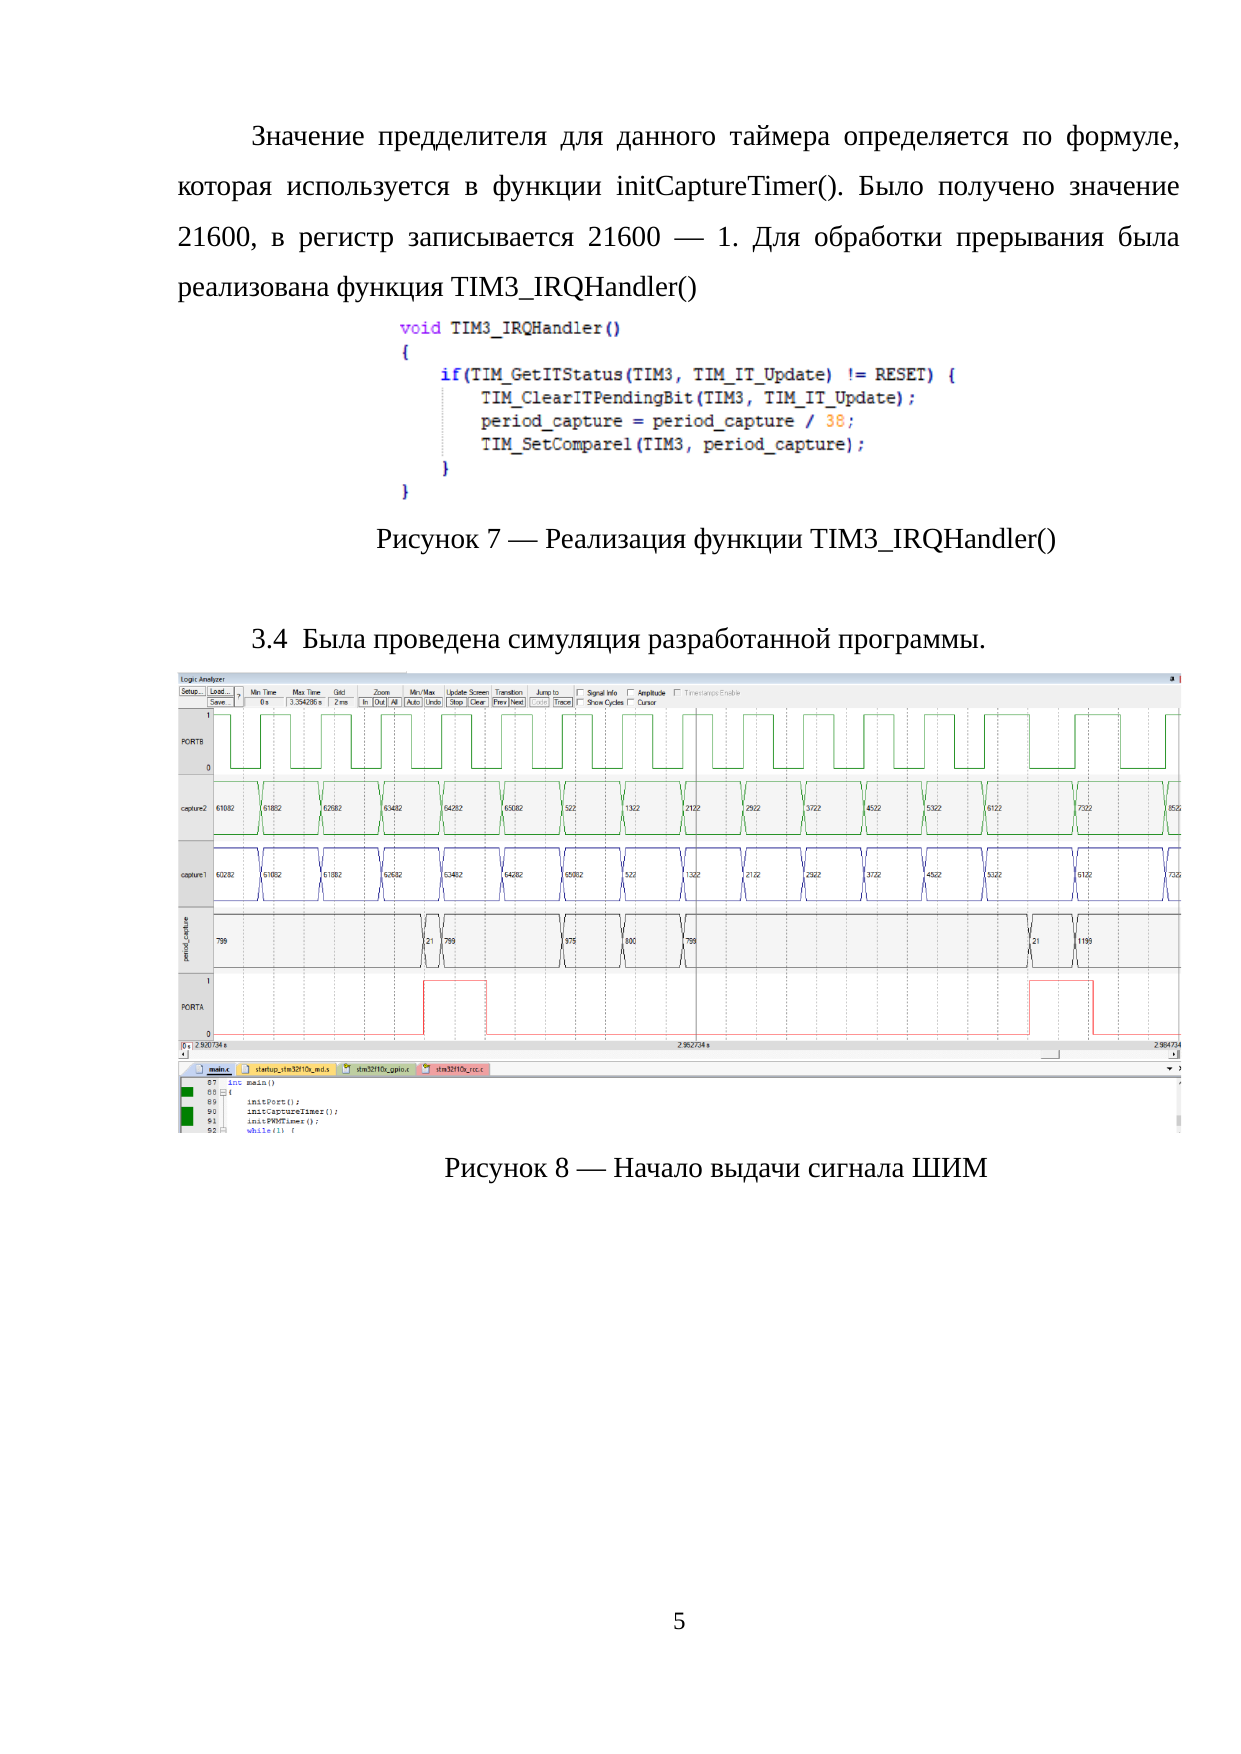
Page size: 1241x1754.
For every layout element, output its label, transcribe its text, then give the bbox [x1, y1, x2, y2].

picture [395, 319, 964, 504]
picture [177, 671, 1182, 1133]
list Реализация функции TIM3_IRQHandler() [177, 319, 1181, 554]
text Значение предделителя для данного таймера определяется по формуле, которая используется в функции initCaptureTimer(). Было получено значение 21600, в регистр записывается 21600 — 1. Для обработки прерывания была реализована функция TIM3_IRQHandler() [177, 118, 1181, 303]
list Начало выдачи сигнала ШИМ [177, 1133, 1181, 1183]
list Была проведена симуляция разработанной программы. [177, 621, 1181, 655]
